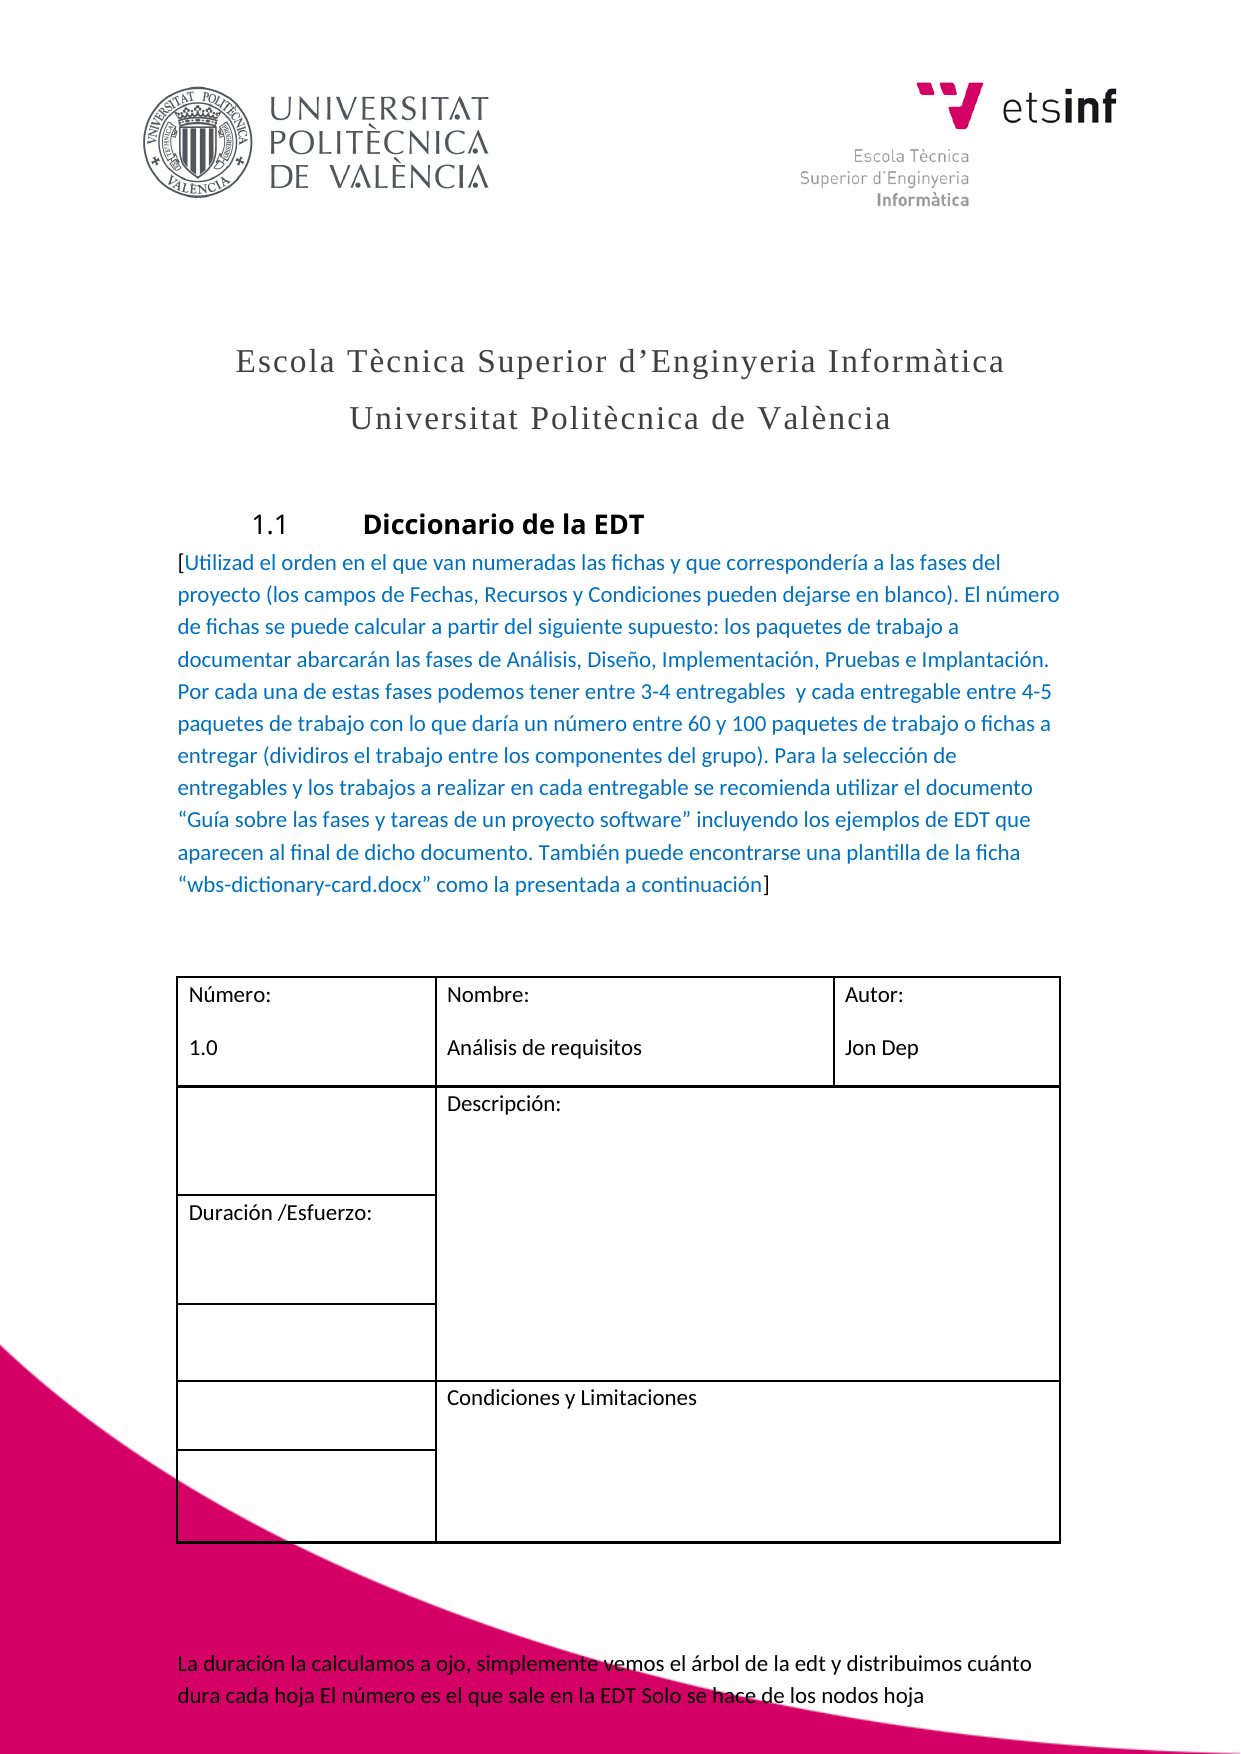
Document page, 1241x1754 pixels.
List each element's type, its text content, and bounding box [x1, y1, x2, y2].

table_header Autor: Jon Dep [835, 978, 1059, 1085]
table_cell [178, 1382, 435, 1449]
text [Utilizad el orden en el que van numeradas las fichas y que correspondería a las fases del proyecto (los campos de Fechas, Recursos y Condiciones pueden dejarse en blanco). El número de fichas se puede calcular a partir del siguiente supuesto: los paquetes de trabajo a documentar abarcarán las fases de Análisis, Diseño, Implementación, Pruebas e Implantación. Por cada una de estas fases podemos tener entre 3-4 entregables y cada entregable entre 4-5 paquetes de trabajo con lo que daría un número entre 60 y 100 paquetes de trabajo o fichas a entregar (dividiros el trabajo entre los componentes del grupo). Para la selección de entregables y los trabajos a realizar en cada entregable se recomienda utilizar el documento “Guía sobre las fases y tareas de un proyecto software” incluyendo los ejemplos de EDT que aparecen al final de dicho documento. También puede encontrarse una plantilla de la ficha “wbs-dictionary-card.docx” como la presentada a continuación] [177, 548, 1063, 898]
table_cell Duración /Esfuerzo: [178, 1196, 435, 1303]
text La duración la calculamos a ojo, simplemente vemos el árbol de la edt y distribuimos cuánto dura cada hoja El número es el que sale en la EDT Solo se hace de los nodos hoja [565, 1649, 1063, 1710]
table_cell Condiciones y Limitaciones [437, 1382, 1059, 1541]
table_header Número: 1.0 [178, 978, 435, 1085]
subtitle Diccionario de la EDT [251, 506, 1063, 543]
table_cell [178, 1451, 435, 1541]
table_header Nombre: Análisis de requisitos [437, 978, 833, 1085]
table_cell Descripción: [437, 1088, 1059, 1379]
table_cell [178, 1088, 435, 1194]
table_cell [178, 1305, 435, 1379]
